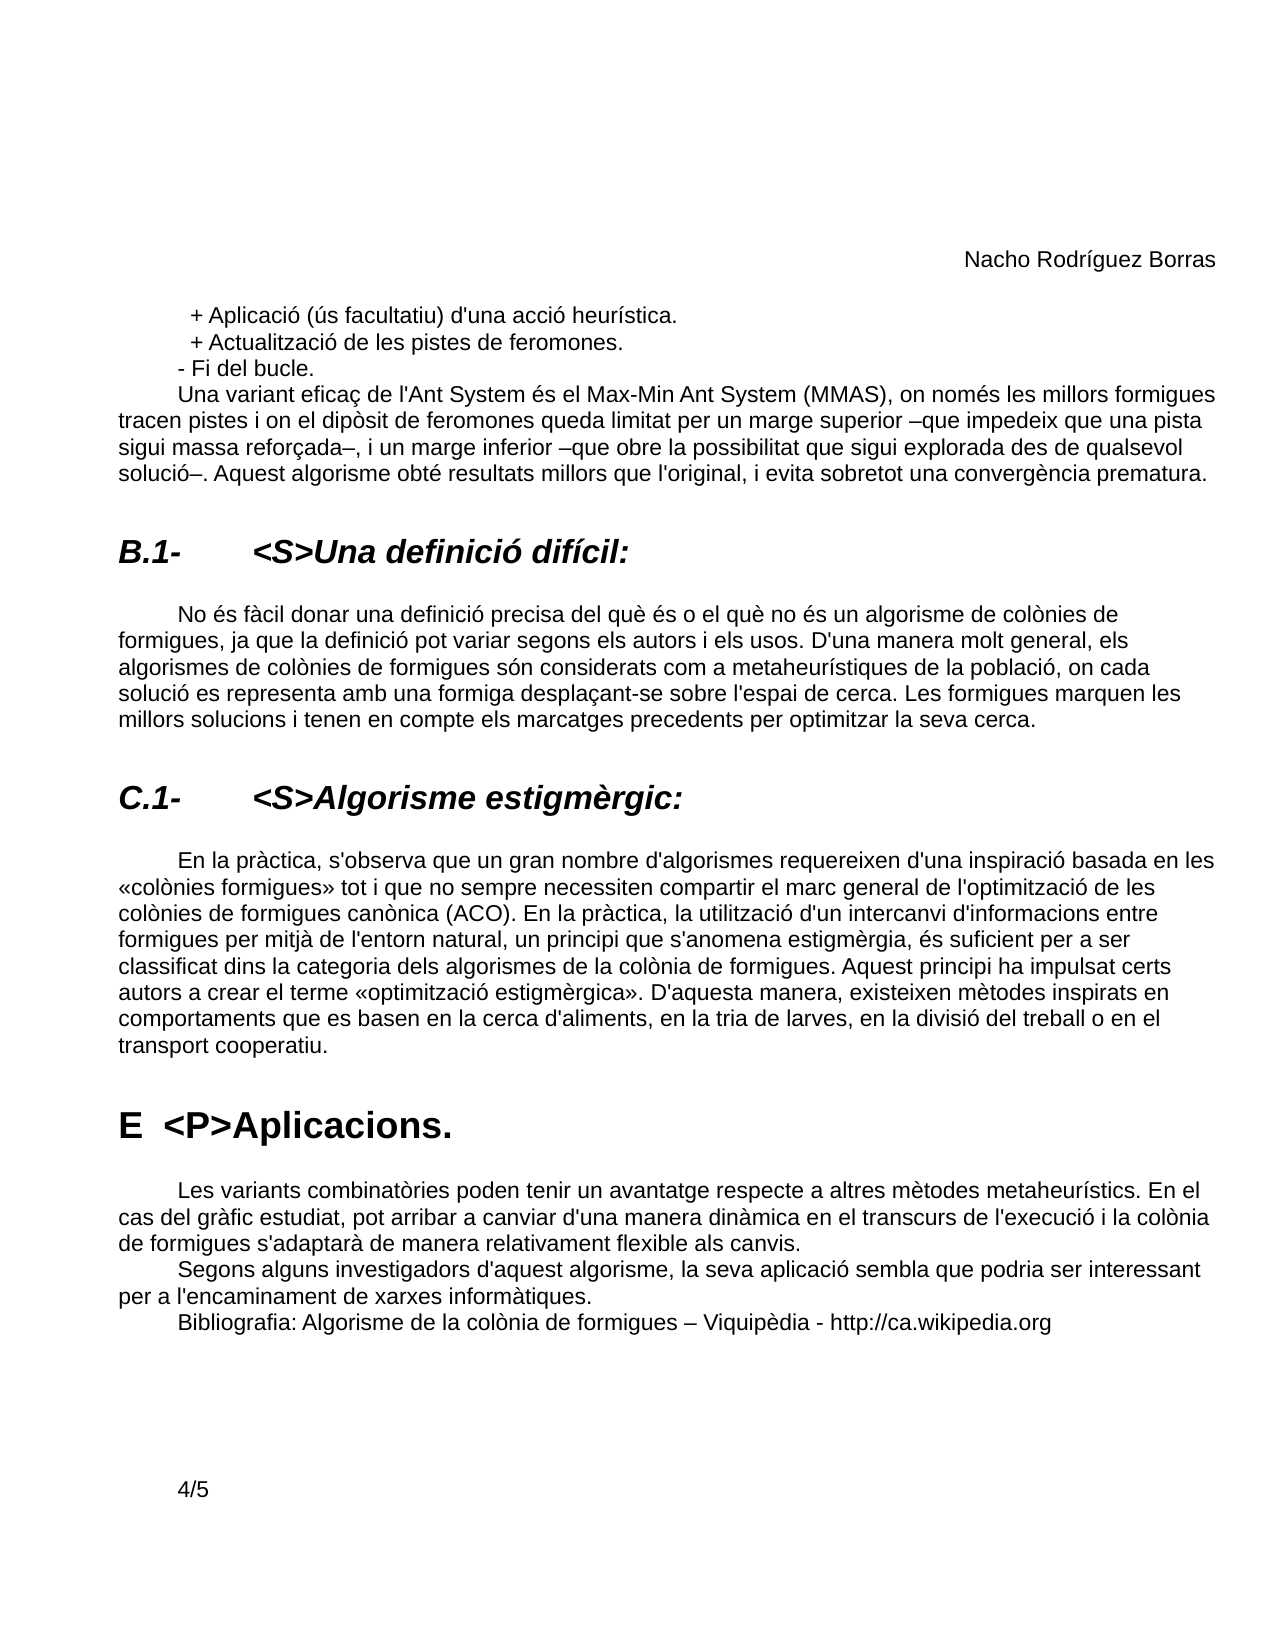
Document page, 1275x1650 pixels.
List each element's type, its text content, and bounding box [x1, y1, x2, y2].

text Segons alguns investigadors d'aquest algorisme, la seva aplicació sembla que podria ser interessant per a l'encaminament de xarxes informàtiques. [118, 1256, 1216, 1309]
text Bibliografia: Algorisme de la colònia de formigues – Viquipèdia - http://ca.wikipedia.org [118, 1309, 1216, 1335]
text Una variant eficaç de l'Ant System és el Max-Min Ant System (MMAS), on només les millors formigues tracen pistes i on el dipòsit de feromones queda limitat per un marge superior –que impedeix que una pista sigui massa reforçada–, i un marge inferior –que obre la possibilitat que sigui explorada des de qualsevol solució–. Aquest algorisme obté resultats millors que l'original, i evita sobretot una convergència prematura. [118, 381, 1216, 487]
text + Actualització de les pistes de feromones. [118, 328, 1216, 355]
subtitle <S>Una definició difícil: [118, 532, 1216, 570]
subtitle <P>Aplicacions. [118, 1103, 1216, 1147]
subtitle <S>Algorisme estigmèrgic: [118, 778, 1216, 817]
text + Aplicació (ús facultatiu) d'una acció heurística. [118, 302, 1216, 328]
text No és fàcil donar una definició precisa del què és o el què no és un algorisme de colònies de formigues, ja que la definició pot variar segons els autors i els usos. D'una manera molt general, els algorismes de colònies de formigues són considerats com a metaheurístiques de la població, on cada solució es representa amb una formiga desplaçant-se sobre l'espai de cerca. Les formigues marquen les millors solucions i tenen en compte els marcatges precedents per optimitzar la seva cerca. [118, 601, 1216, 733]
text Les variants combinatòries poden tenir un avantatge respecte a altres mètodes metaheurístics. En el cas del gràfic estudiat, pot arribar a canviar d'una manera dinàmica en el transcurs de l'execució i la colònia de formigues s'adaptarà de manera relativament flexible als canvis. [118, 1177, 1216, 1256]
text En la pràctica, s'observa que un gran nombre d'algorismes requereixen d'una inspiració basada en les «colònies formigues» tot i que no sempre necessiten compartir el marc general de l'optimització de les colònies de formigues canònica (ACO). En la pràctica, la utilització d'un intercanvi d'informacions entre formigues per mitjà de l'entorn natural, un principi que s'anomena estigmèrgia, és suficient per a ser classificat dins la categoria dels algorismes de la colònia de formigues. Aquest principi ha impulsat certs autors a crear el terme «optimització estigmèrgica». D'aquesta manera, existeixen mètodes inspirats en comportaments que es basen en la cerca d'aliments, en la tria de larves, en la divisió del treball o en el transport cooperatiu. [118, 847, 1216, 1058]
text - Fi del bucle. [118, 355, 1216, 381]
